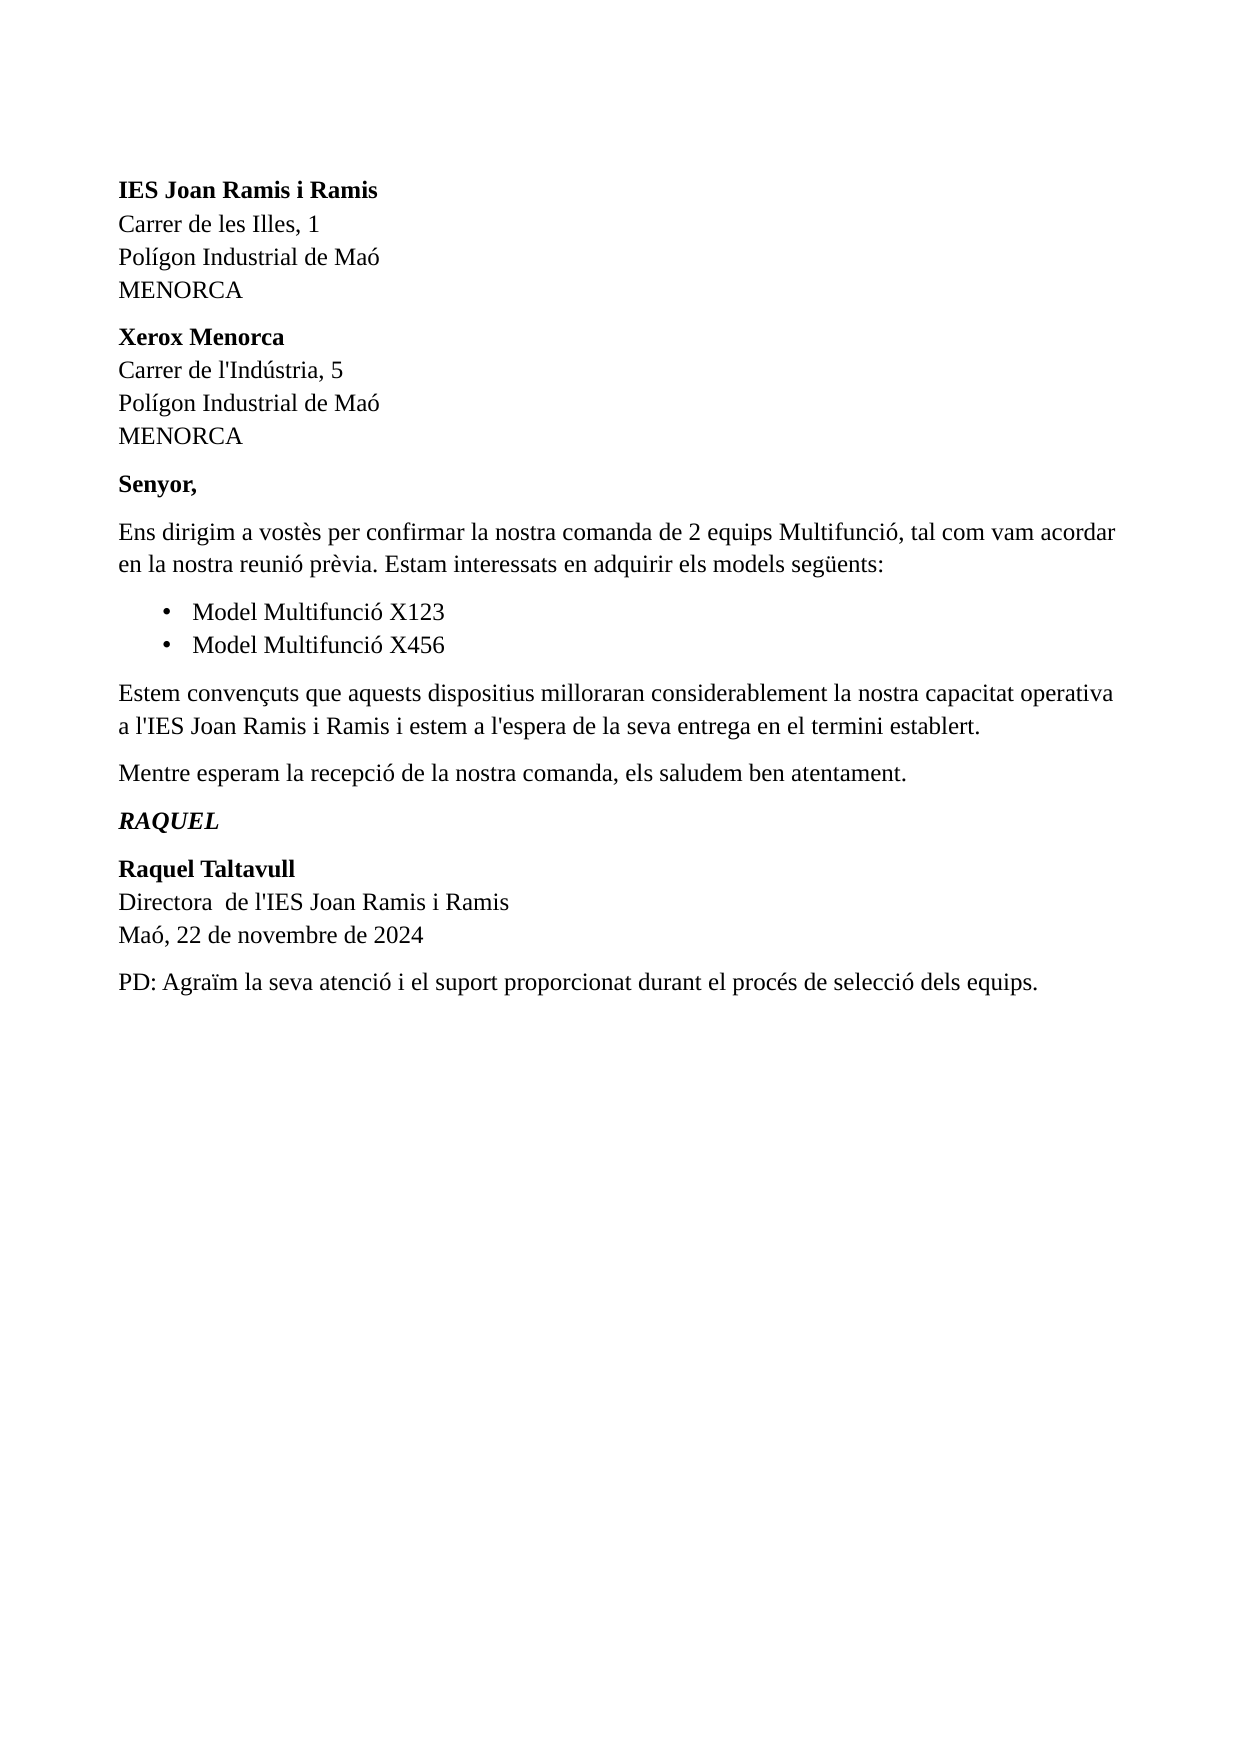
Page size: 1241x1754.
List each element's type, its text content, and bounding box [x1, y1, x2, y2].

text PD: Agraïm la seva atenció i el suport proporcionat durant el procés de selecció dels equips. [118, 967, 1122, 996]
list Model Multifunció X123 [162, 597, 1122, 626]
text IES Joan Ramis i Ramis Carrer de les Illes, 1 Polígon Industrial de Maó MENORCA [118, 176, 1122, 303]
text Ens dirigim a vostès per confirmar la nostra comanda de 2 equips Multifunció, tal com vam acordar en la nostra reunió prèvia. Estam interessats en adquirir els models següents: [118, 517, 1122, 578]
text Xerox Menorca Carrer de l'Indústria, 5 Polígon Industrial de Maó MENORCA [118, 322, 1122, 450]
text Senyor, [118, 469, 1122, 498]
text Estem convençuts que aquests dispositius milloraran considerablement la nostra capacitat operativa a l'IES Joan Ramis i Ramis i estem a l'espera de la seva entrega en el termini establert. [118, 678, 1122, 739]
text RAQUEL [118, 806, 1122, 835]
text Mentre esperam la recepció de la nostra comanda, els saludem ben atentament. [118, 758, 1122, 787]
text Raquel Taltavull Directora de l'IES Joan Ramis i Ramis Maó, 22 de novembre de 2024 [118, 854, 1122, 948]
list Model Multifunció X456 [162, 630, 1122, 659]
